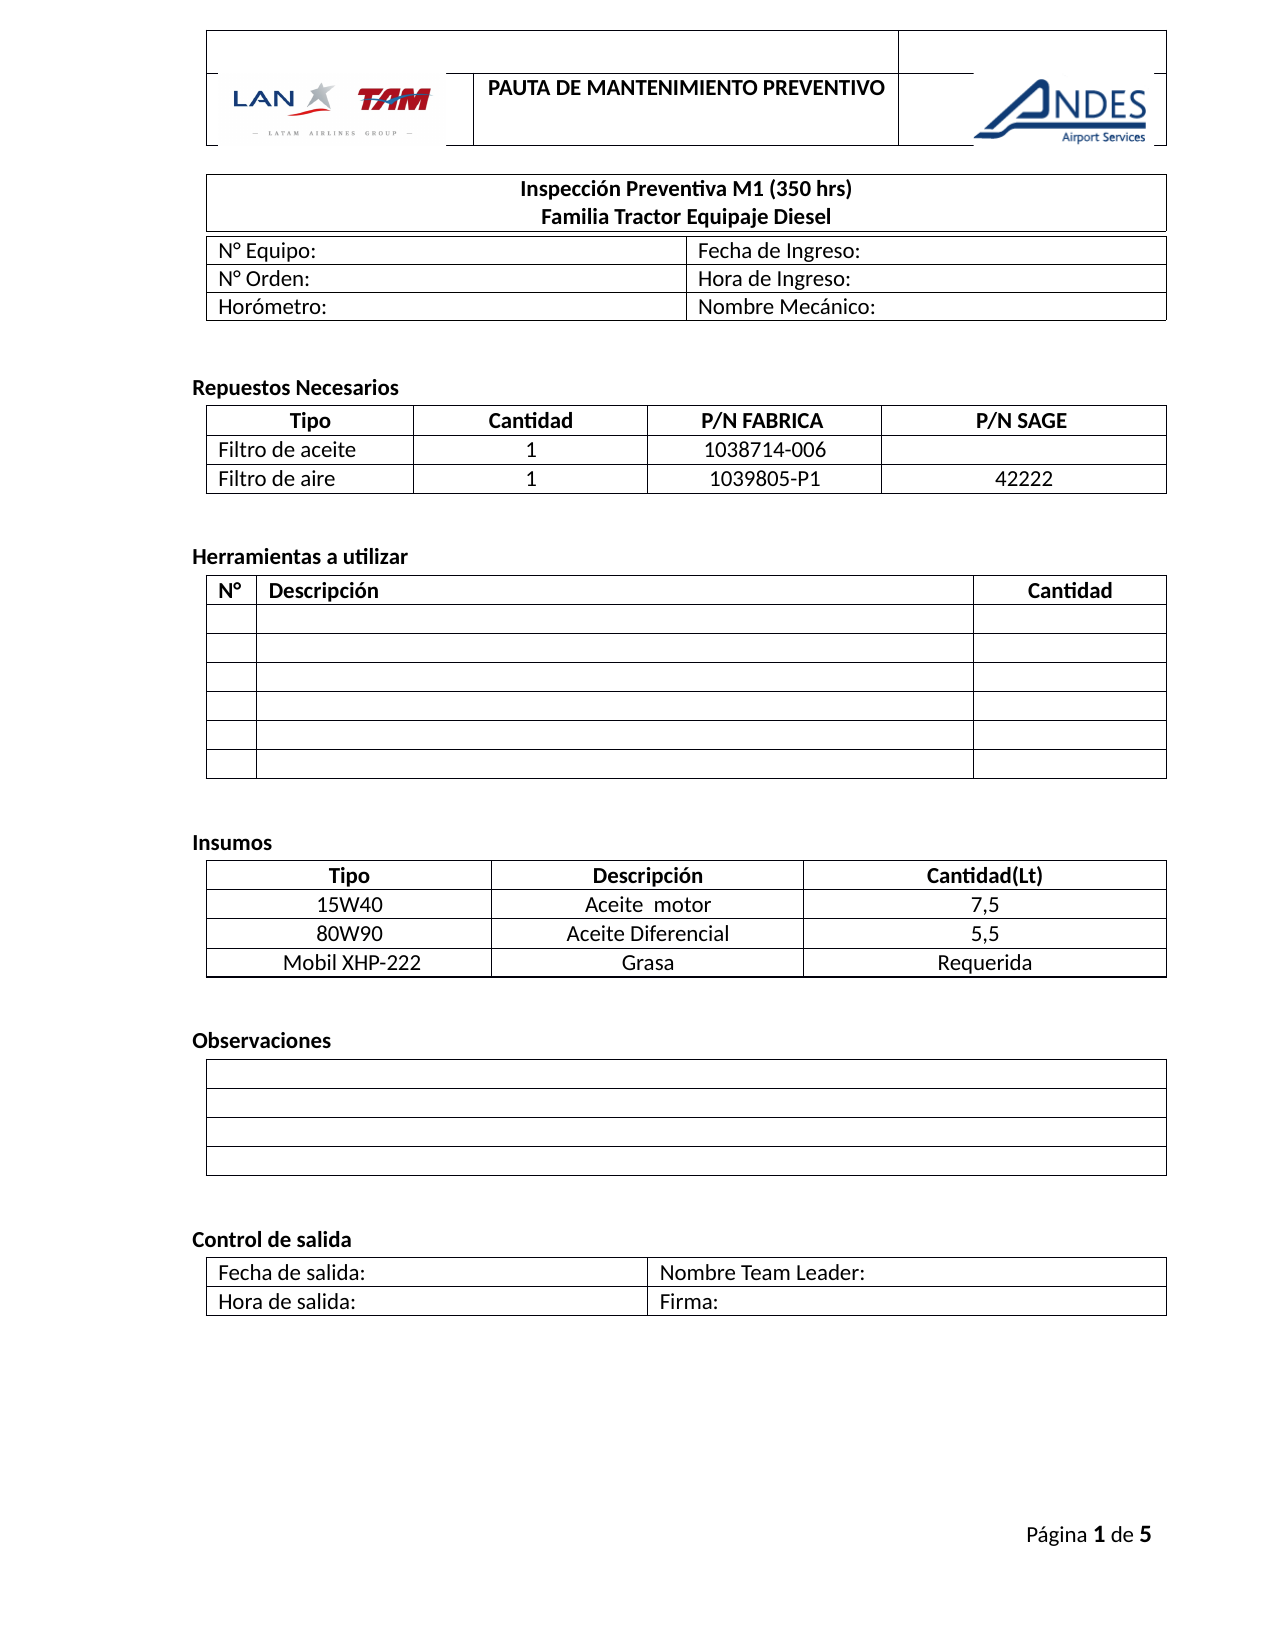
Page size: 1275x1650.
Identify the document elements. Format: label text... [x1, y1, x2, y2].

table_cell 1039805-P1 [648, 465, 881, 493]
table_cell N° Orden: [207, 265, 686, 292]
table_cell 1 [414, 465, 647, 493]
table_header [207, 1060, 1166, 1088]
table_cell Hora de salida: [207, 1287, 647, 1315]
text Insumos [192, 828, 1152, 856]
table_cell [974, 634, 1166, 662]
table_cell [974, 663, 1166, 691]
table_cell [974, 692, 1166, 720]
table_header Cantidad(Lt) [804, 861, 1166, 889]
table_cell 80W90 [207, 919, 491, 947]
table_cell Nombre Mecánico: [687, 293, 1166, 320]
table_header Descripción [492, 861, 803, 889]
table_cell 15W40 [207, 890, 491, 918]
table_cell [257, 634, 973, 662]
table_cell [207, 634, 256, 662]
table_cell [974, 605, 1166, 633]
text Observaciones [192, 1026, 1152, 1054]
table_cell [207, 663, 256, 691]
table_cell Grasa [492, 949, 803, 976]
table_cell [207, 750, 256, 778]
table_header Nombre Team Leader: [648, 1258, 1166, 1286]
text Herramientas a utilizar [192, 542, 1152, 571]
table_cell [207, 721, 256, 749]
table_cell [207, 1118, 1166, 1146]
table_cell [974, 721, 1166, 749]
table_cell [974, 750, 1166, 778]
table_header Descripción [257, 576, 973, 604]
table_cell [207, 605, 256, 633]
table_cell Aceite Diferencial [492, 919, 803, 947]
text Repuestos Necesarios [192, 373, 1152, 401]
table_cell 5,5 [804, 919, 1166, 947]
table_header Cantidad [414, 406, 647, 434]
table_header N° Equipo: [207, 237, 686, 264]
table_cell Horómetro: [207, 293, 686, 320]
table_cell [257, 721, 973, 749]
table_cell Filtro de aire [207, 465, 413, 493]
table_cell 7,5 [804, 890, 1166, 918]
table_cell Mobil XHP-222 [207, 949, 491, 976]
table_cell [257, 663, 973, 691]
table_cell Hora de Ingreso: [687, 265, 1166, 292]
table_cell [257, 750, 973, 778]
text Control de salida [192, 1225, 1152, 1253]
picture [973, 73, 1155, 146]
table_header Tipo [207, 406, 413, 434]
table_cell Firma: [648, 1287, 1166, 1315]
table_header Inspección Preventiva M1 (350 hrs) Familia Tractor Equipaje Diesel [207, 175, 1166, 231]
table_header Tipo [207, 861, 491, 889]
table_cell Aceite motor [492, 890, 803, 918]
table_cell [207, 1089, 1166, 1117]
table_header P/N SAGE [882, 406, 1166, 434]
picture [218, 73, 447, 146]
table_cell Filtro de aceite [207, 436, 413, 463]
table_header Fecha de Ingreso: [687, 237, 1166, 264]
table_cell [207, 1147, 1166, 1175]
table_cell [257, 605, 973, 633]
table_cell [882, 436, 1166, 463]
table_cell 42222 [882, 465, 1166, 493]
table_header P/N FABRICA [648, 406, 881, 434]
table_header N° [207, 576, 256, 604]
table_header Cantidad [974, 576, 1166, 604]
table_cell Requerida [804, 949, 1166, 976]
table_cell [257, 692, 973, 720]
table_cell [207, 692, 256, 720]
table_cell 1038714-006 [648, 436, 881, 463]
table_header Fecha de salida: [207, 1258, 647, 1286]
table_cell 1 [414, 436, 647, 463]
